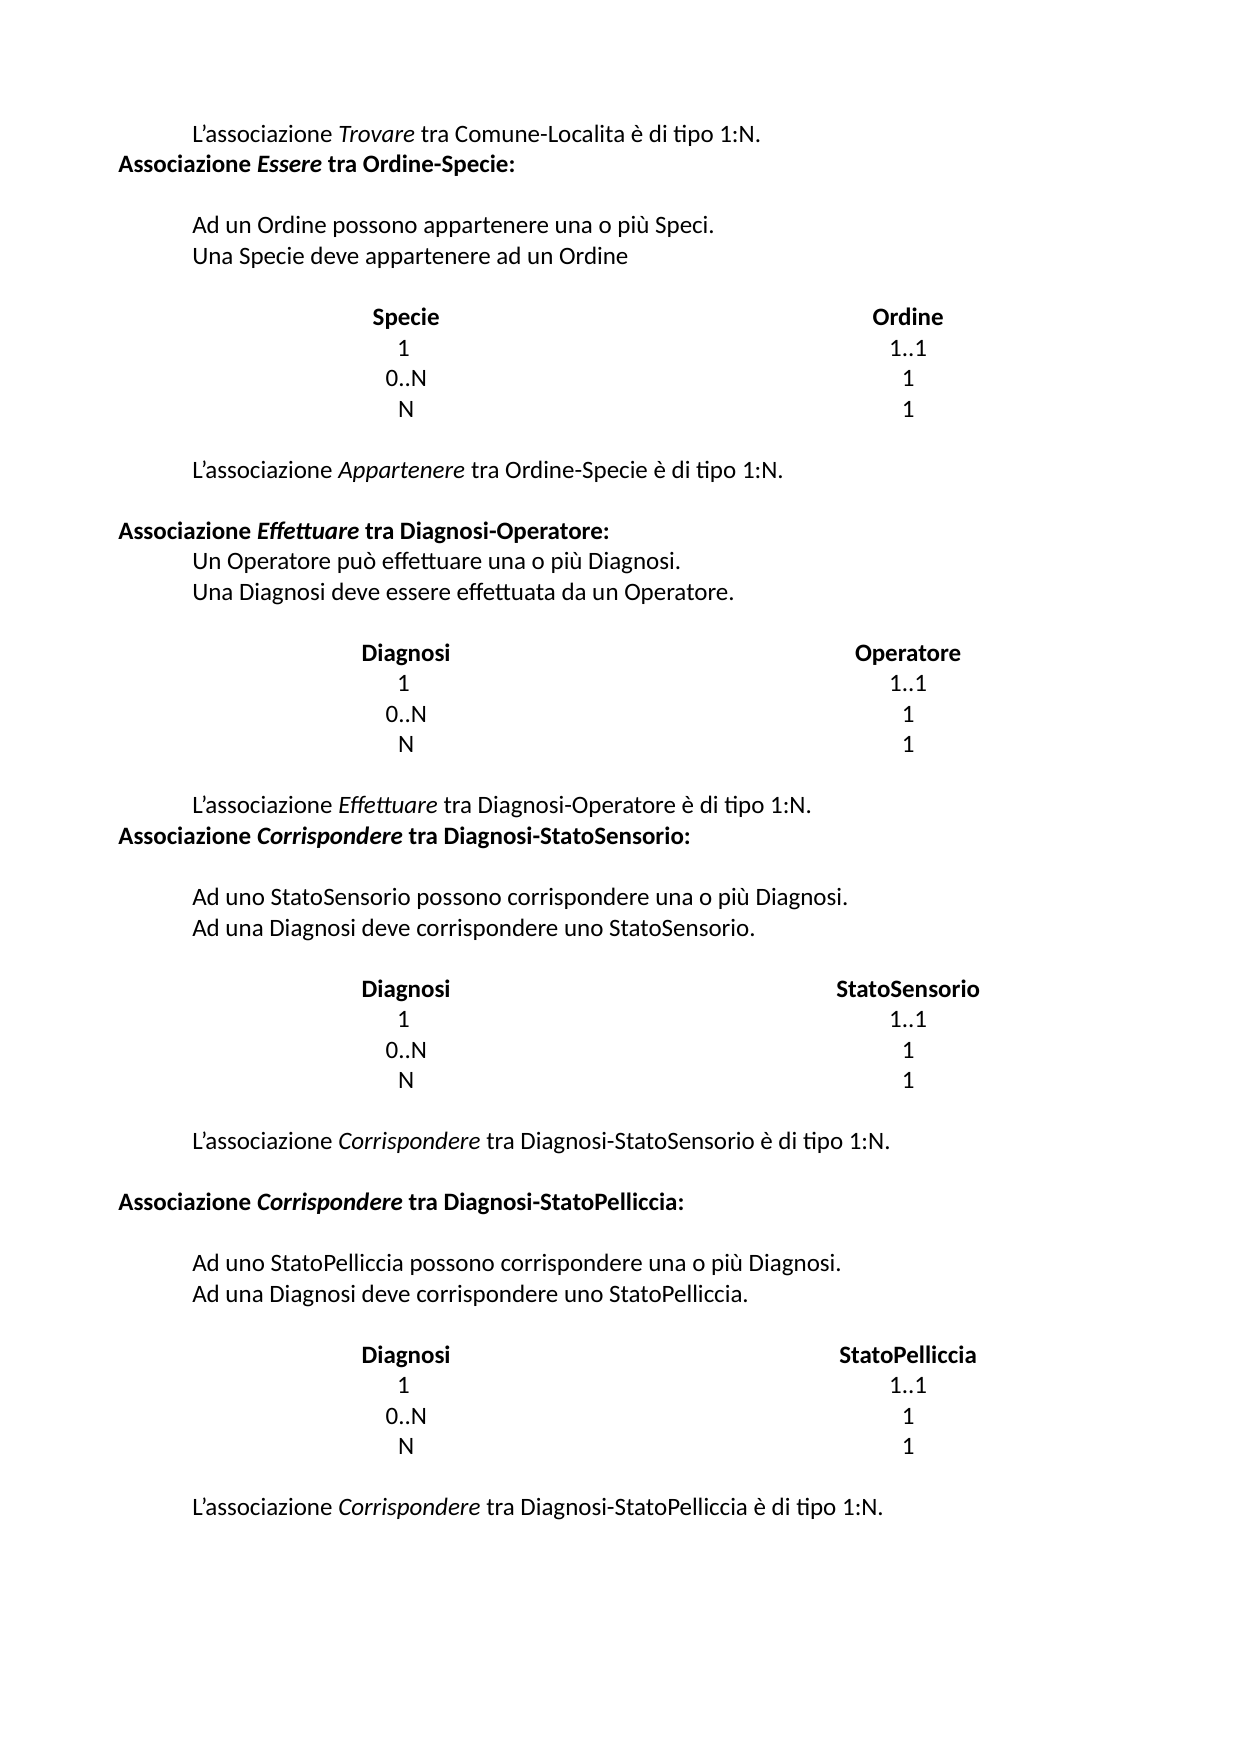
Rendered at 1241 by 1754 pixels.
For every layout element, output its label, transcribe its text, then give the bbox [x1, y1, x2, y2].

table_cell 1 [620, 729, 1122, 759]
text Ad una Diagnosi deve corrispondere uno StatoSensorio. [192, 912, 1122, 942]
text Ad una Diagnosi deve corrispondere uno StatoPelliccia. [192, 1278, 1122, 1308]
table_header Diagnosi [118, 637, 620, 667]
table_cell 1 [620, 362, 1122, 393]
table_cell 1 [118, 332, 620, 362]
text Ad uno StatoPelliccia possono corrispondere una o più Diagnosi. [192, 1247, 1122, 1278]
text Associazione Corrispondere tra Diagnosi-StatoPelliccia: [118, 1186, 1122, 1217]
text Un Operatore può effettuare una o più Diagnosi. [192, 545, 1122, 576]
table_cell N [118, 1064, 620, 1095]
table_header Specie [118, 301, 620, 332]
table_cell 0..N [118, 1400, 620, 1431]
table_header StatoPelliccia [620, 1339, 1122, 1369]
table_header Diagnosi [118, 973, 620, 1003]
table_header StatoSensorio [620, 973, 1122, 1003]
text Ad un Ordine possono appartenere una o più Speci. [192, 210, 1122, 240]
table_cell 1 [620, 393, 1122, 423]
table_cell 1 [118, 1003, 620, 1034]
table_cell 1 [118, 668, 620, 698]
table_cell N [118, 729, 620, 759]
text L’associazione Trovare tra Comune-Localita è di tipo 1:N. [192, 118, 1122, 149]
table_cell 1 [620, 1400, 1122, 1431]
table_cell 1 [620, 1431, 1122, 1461]
text L’associazione Appartenere tra Ordine-Specie è di tipo 1:N. [192, 454, 1122, 484]
text Una Specie deve appartenere ad un Ordine [192, 240, 1122, 271]
table_cell N [118, 1431, 620, 1461]
text L’associazione Effettuare tra Diagnosi-Operatore è di tipo 1:N. [192, 789, 1122, 820]
table_header Ordine [620, 301, 1122, 332]
table_cell 1 [620, 1034, 1122, 1064]
text L’associazione Corrispondere tra Diagnosi-StatoPelliccia è di tipo 1:N. [192, 1492, 1122, 1522]
table_cell 0..N [118, 698, 620, 728]
table_cell 1 [118, 1370, 620, 1400]
text L’associazione Corrispondere tra Diagnosi-StatoSensorio è di tipo 1:N. [192, 1125, 1122, 1156]
table_cell N [118, 393, 620, 423]
table_cell 0..N [118, 362, 620, 393]
text Ad uno StatoSensorio possono corrispondere una o più Diagnosi. [192, 881, 1122, 912]
text Una Diagnosi deve essere effettuata da un Operatore. [192, 576, 1122, 606]
table_cell 1..1 [620, 332, 1122, 362]
table_cell 1..1 [620, 668, 1122, 698]
table_cell 1 [620, 698, 1122, 728]
text Associazione Essere tra Ordine-Specie: [118, 149, 1122, 179]
table_cell 0..N [118, 1034, 620, 1064]
text Associazione Effettuare tra Diagnosi-Operatore: [118, 515, 1122, 545]
table_header Operatore [620, 637, 1122, 667]
table_cell 1..1 [620, 1003, 1122, 1034]
table_cell 1..1 [620, 1370, 1122, 1400]
table_cell 1 [620, 1064, 1122, 1095]
text Associazione Corrispondere tra Diagnosi-StatoSensorio: [118, 820, 1122, 851]
table_header Diagnosi [118, 1339, 620, 1369]
